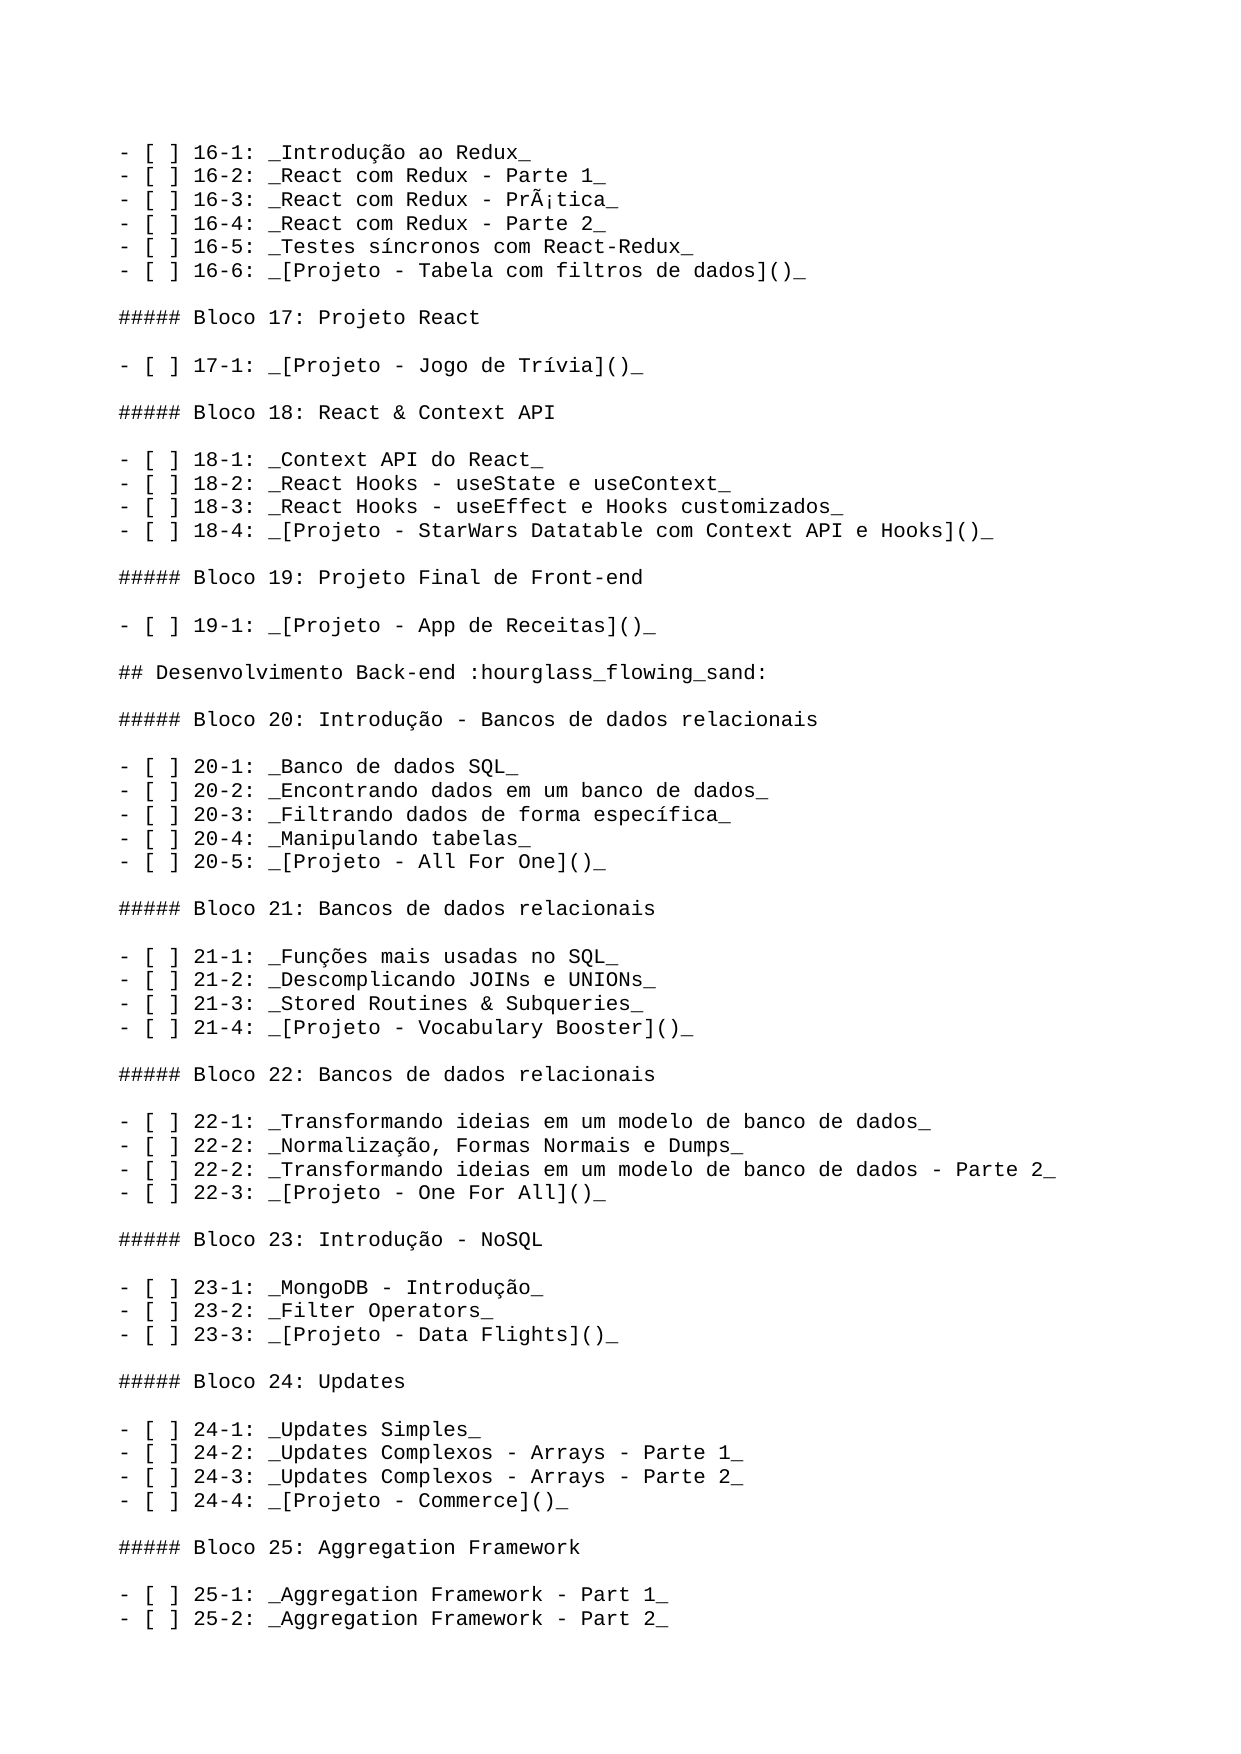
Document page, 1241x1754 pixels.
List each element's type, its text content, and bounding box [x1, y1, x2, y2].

text - [ ] 21-4: _[Projeto - Vocabulary Booster]()_ [118, 1017, 1122, 1040]
text - [ ] 22-2: _Transformando ideias em um modelo de banco de dados - Parte 2_ [118, 1158, 1122, 1182]
text - [ ] 22-1: _Transformando ideias em um modelo de banco de dados_ [118, 1111, 1122, 1135]
text ##### Bloco 21: Bancos de dados relacionais [118, 898, 1122, 922]
text ##### Bloco 23: Introdução - NoSQL [118, 1229, 1122, 1253]
text - [ ] 21-2: _Descomplicando JOINs e UNIONs_ [118, 969, 1122, 993]
text - [ ] 16-5: _Testes síncronos com React-Redux_ [118, 236, 1122, 260]
text - [ ] 16-3: _React com Redux - PrÃ¡tica_ [118, 189, 1122, 213]
text - [ ] 17-1: _[Projeto - Jogo de Trívia]()_ [118, 354, 1122, 378]
text - [ ] 24-4: _[Projeto - Commerce]()_ [118, 1489, 1122, 1513]
text ## Desenvolvimento Back-end :hourglass_flowing_sand: [118, 662, 1122, 686]
text - [ ] 25-2: _Aggregation Framework - Part 2_ [118, 1608, 1122, 1631]
text ##### Bloco 22: Bancos de dados relacionais [118, 1064, 1122, 1088]
text - [ ] 25-1: _Aggregation Framework - Part 1_ [118, 1584, 1122, 1608]
text - [ ] 20-3: _Filtrando dados de forma especí­fica_ [118, 804, 1122, 827]
text - [ ] 16-1: _Introdução ao Redux_ [118, 142, 1122, 165]
text - [ ] 20-4: _Manipulando tabelas_ [118, 827, 1122, 851]
text ##### Bloco 18: React & Context API [118, 402, 1122, 426]
text - [ ] 24-3: _Updates Complexos - Arrays - Parte 2_ [118, 1466, 1122, 1489]
text - [ ] 22-3: _[Projeto - One For All]()_ [118, 1182, 1122, 1206]
text ##### Bloco 24: Updates [118, 1371, 1122, 1395]
text - [ ] 16-6: _[Projeto - Tabela com filtros de dados]()_ [118, 260, 1122, 284]
text - [ ] 23-1: _MongoDB - Introdução_ [118, 1277, 1122, 1300]
text - [ ] 21-3: _Stored Routines & Subqueries_ [118, 993, 1122, 1017]
text - [ ] 24-1: _Updates Simples_ [118, 1419, 1122, 1442]
text - [ ] 23-3: _[Projeto - Data Flights]()_ [118, 1324, 1122, 1348]
text - [ ] 18-4: _[Projeto - StarWars Datatable com Context API e Hooks]()_ [118, 520, 1122, 544]
text - [ ] 24-2: _Updates Complexos - Arrays - Parte 1_ [118, 1442, 1122, 1466]
text ##### Bloco 20: Introdução - Bancos de dados relacionais [118, 709, 1122, 733]
text - [ ] 18-1: _Context API do React_ [118, 449, 1122, 473]
text - [ ] 16-2: _React com Redux - Parte 1_ [118, 165, 1122, 189]
text - [ ] 20-2: _Encontrando dados em um banco de dados_ [118, 780, 1122, 804]
text - [ ] 21-1: _Funções mais usadas no SQL_ [118, 946, 1122, 969]
text - [ ] 23-2: _Filter Operators_ [118, 1300, 1122, 1324]
text - [ ] 19-1: _[Projeto - App de Receitas]()_ [118, 615, 1122, 638]
text - [ ] 18-2: _React Hooks - useState e useContext_ [118, 473, 1122, 496]
text ##### Bloco 17: Projeto React [118, 307, 1122, 331]
text - [ ] 16-4: _React com Redux - Parte 2_ [118, 213, 1122, 236]
text ##### Bloco 25: Aggregation Framework [118, 1537, 1122, 1561]
text - [ ] 22-2: _Normalização, Formas Normais e Dumps_ [118, 1135, 1122, 1158]
text - [ ] 18-3: _React Hooks - useEffect e Hooks customizados_ [118, 496, 1122, 520]
text ##### Bloco 19: Projeto Final de Front-end [118, 567, 1122, 591]
text - [ ] 20-5: _[Projeto - All For One]()_ [118, 851, 1122, 875]
text - [ ] 20-1: _Banco de dados SQL_ [118, 757, 1122, 780]
